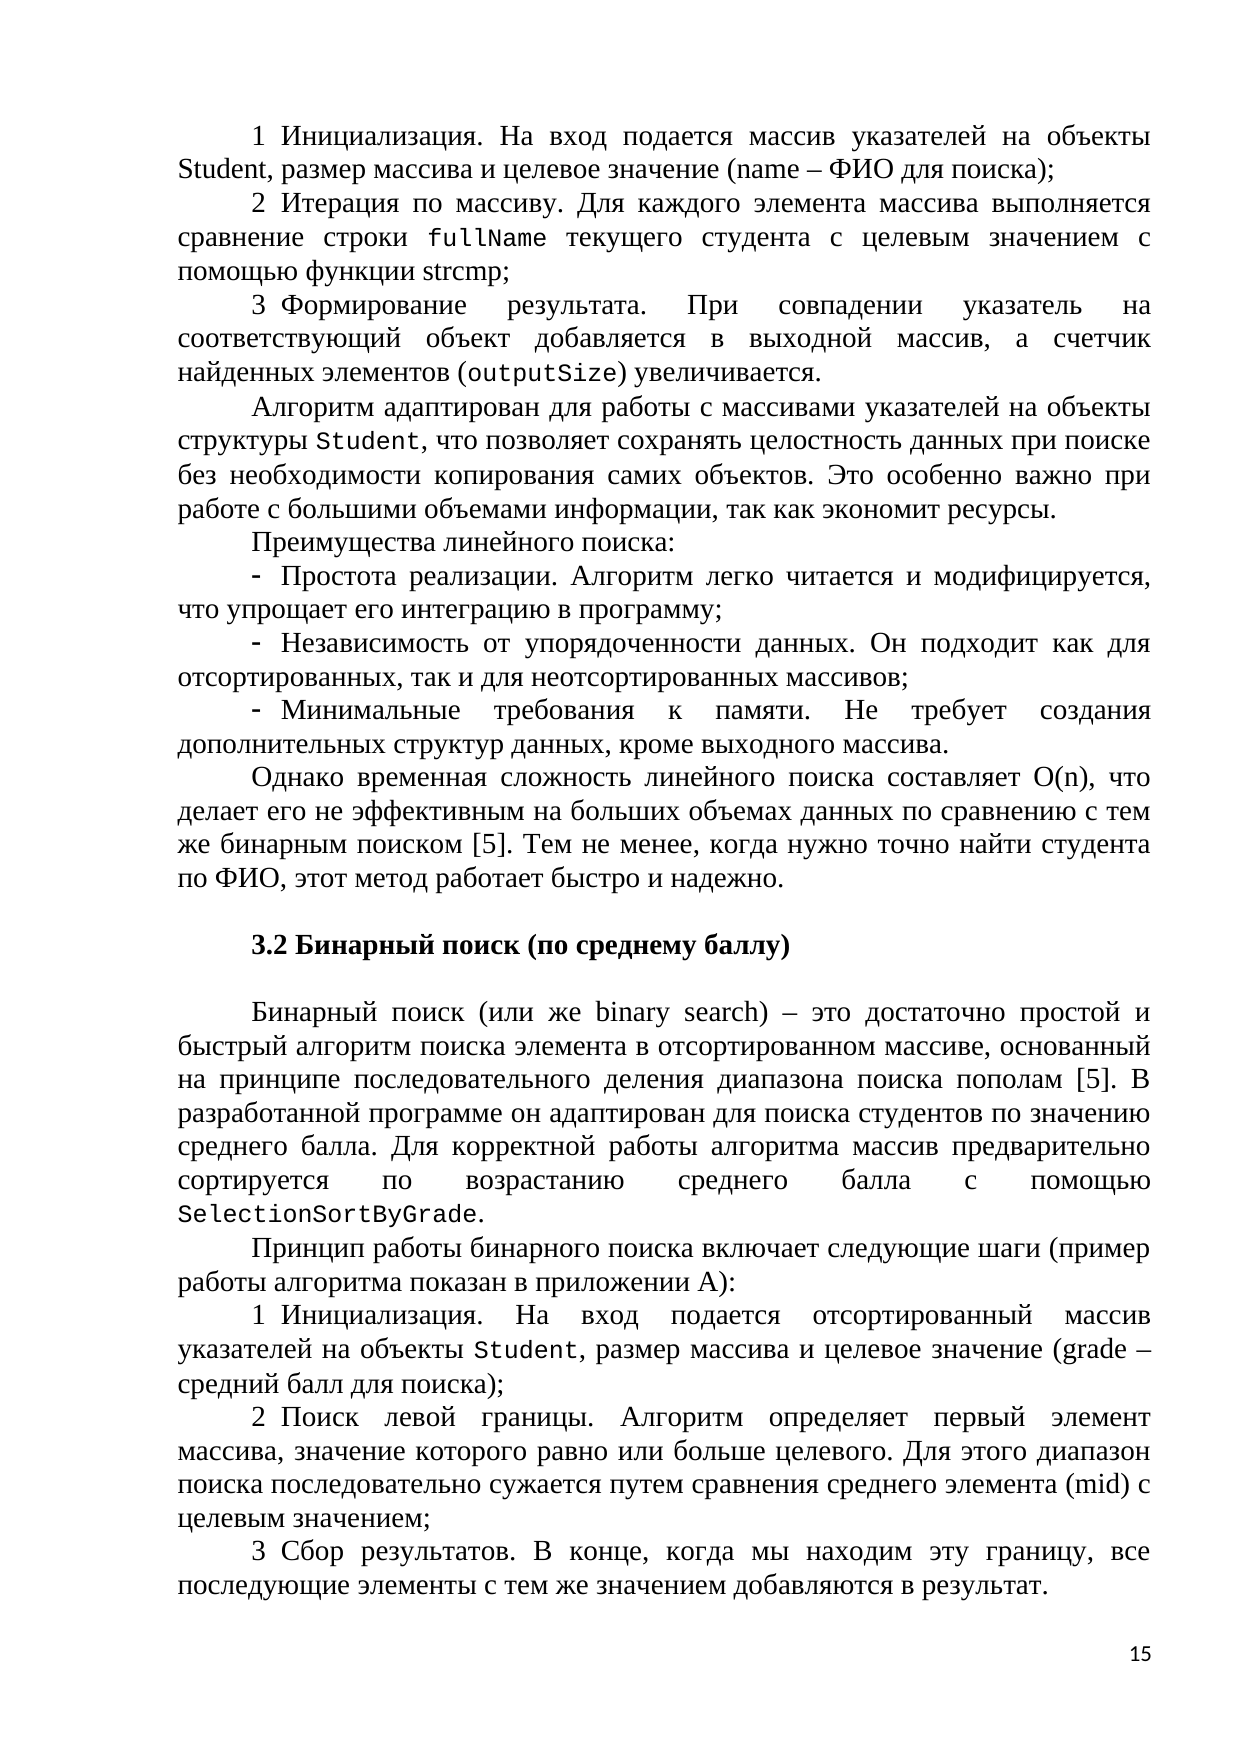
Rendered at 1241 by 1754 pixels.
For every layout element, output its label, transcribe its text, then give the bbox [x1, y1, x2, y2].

text Бинарный поиск (или же binary search) – это достаточно простой и быстрый алгоритм поиска элемента в отсортированном массиве, основанный на принципе последовательного деления диапазона поиска пополам [5]. В разработанной программе он адаптирован для поиска студентов по значению среднего балла. Для корректной работы алгоритма массив предварительно сортируется по возрастанию среднего балла с помощью SelectionSortByGrade. [177, 994, 1152, 1230]
list Минимальные требования к памяти. Не требует создания дополнительных структур данных, кроме выходного массива. [177, 692, 1152, 759]
list Поиск левой границы. Алгоритм определяет первый элемент массива, значение которого равно или больше целевого. Для этого диапазон поиска последовательно сужается путем сравнения среднего элемента (mid) с целевым значением; [177, 1399, 1152, 1533]
list Простота реализации. Алгоритм легко читается и модифицируется, что упрощает его интеграцию в программу; [177, 558, 1152, 625]
list Итерация по массиву. Для каждого элемента массива выполняется сравнение строки fullName текущего студента с целевым значением с помощью функции strcmp; [177, 185, 1152, 287]
list Формирование результата. При совпадении указатель на соответствующий объект добавляется в выходной массив, а счетчик найденных элементов (outputSize) увеличивается. [177, 287, 1152, 389]
text Однако временная сложность линейного поиска составляет O(n), что делает его не эффективным на больших объемах данных по сравнению с тем же бинарным поиском [5]. Тем не менее, когда нужно точно найти студента по ФИО, этот метод работает быстро и надежно. [177, 759, 1152, 894]
list Инициализация. На вход подается массив указателей на объекты Student, размер массива и целевое значение (name – ФИО для поиска); [177, 118, 1152, 185]
list Сбор результатов. В конце, когда мы находим эту границу, все последующие элементы с тем же значением добавляются в результат. [177, 1533, 1152, 1601]
text Преимущества линейного поиска: [177, 524, 1152, 558]
text Алгоритм адаптирован для работы с массивами указателей на объекты структуры Student, что позволяет сохранять целостность данных при поиске без необходимости копирования самих объектов. Это особенно важно при работе с большими объемами информации, так как экономит ресурсы. [177, 389, 1152, 524]
list Независимость от упорядоченности данных. Он подходит как для отсортированных, так и для неотсортированных массивов; [177, 625, 1152, 692]
text Принцип работы бинарного поиска включает следующие шаги (пример работы алгоритма показан в приложении А): [177, 1230, 1152, 1297]
subtitle 3.2 Бинарный поиск (по среднему баллу) [251, 927, 1152, 961]
list Инициализация. На вход подается отсортированный массив указателей на объекты Student, размер массива и целевое значение (grade – средний балл для поиска); [177, 1297, 1152, 1399]
